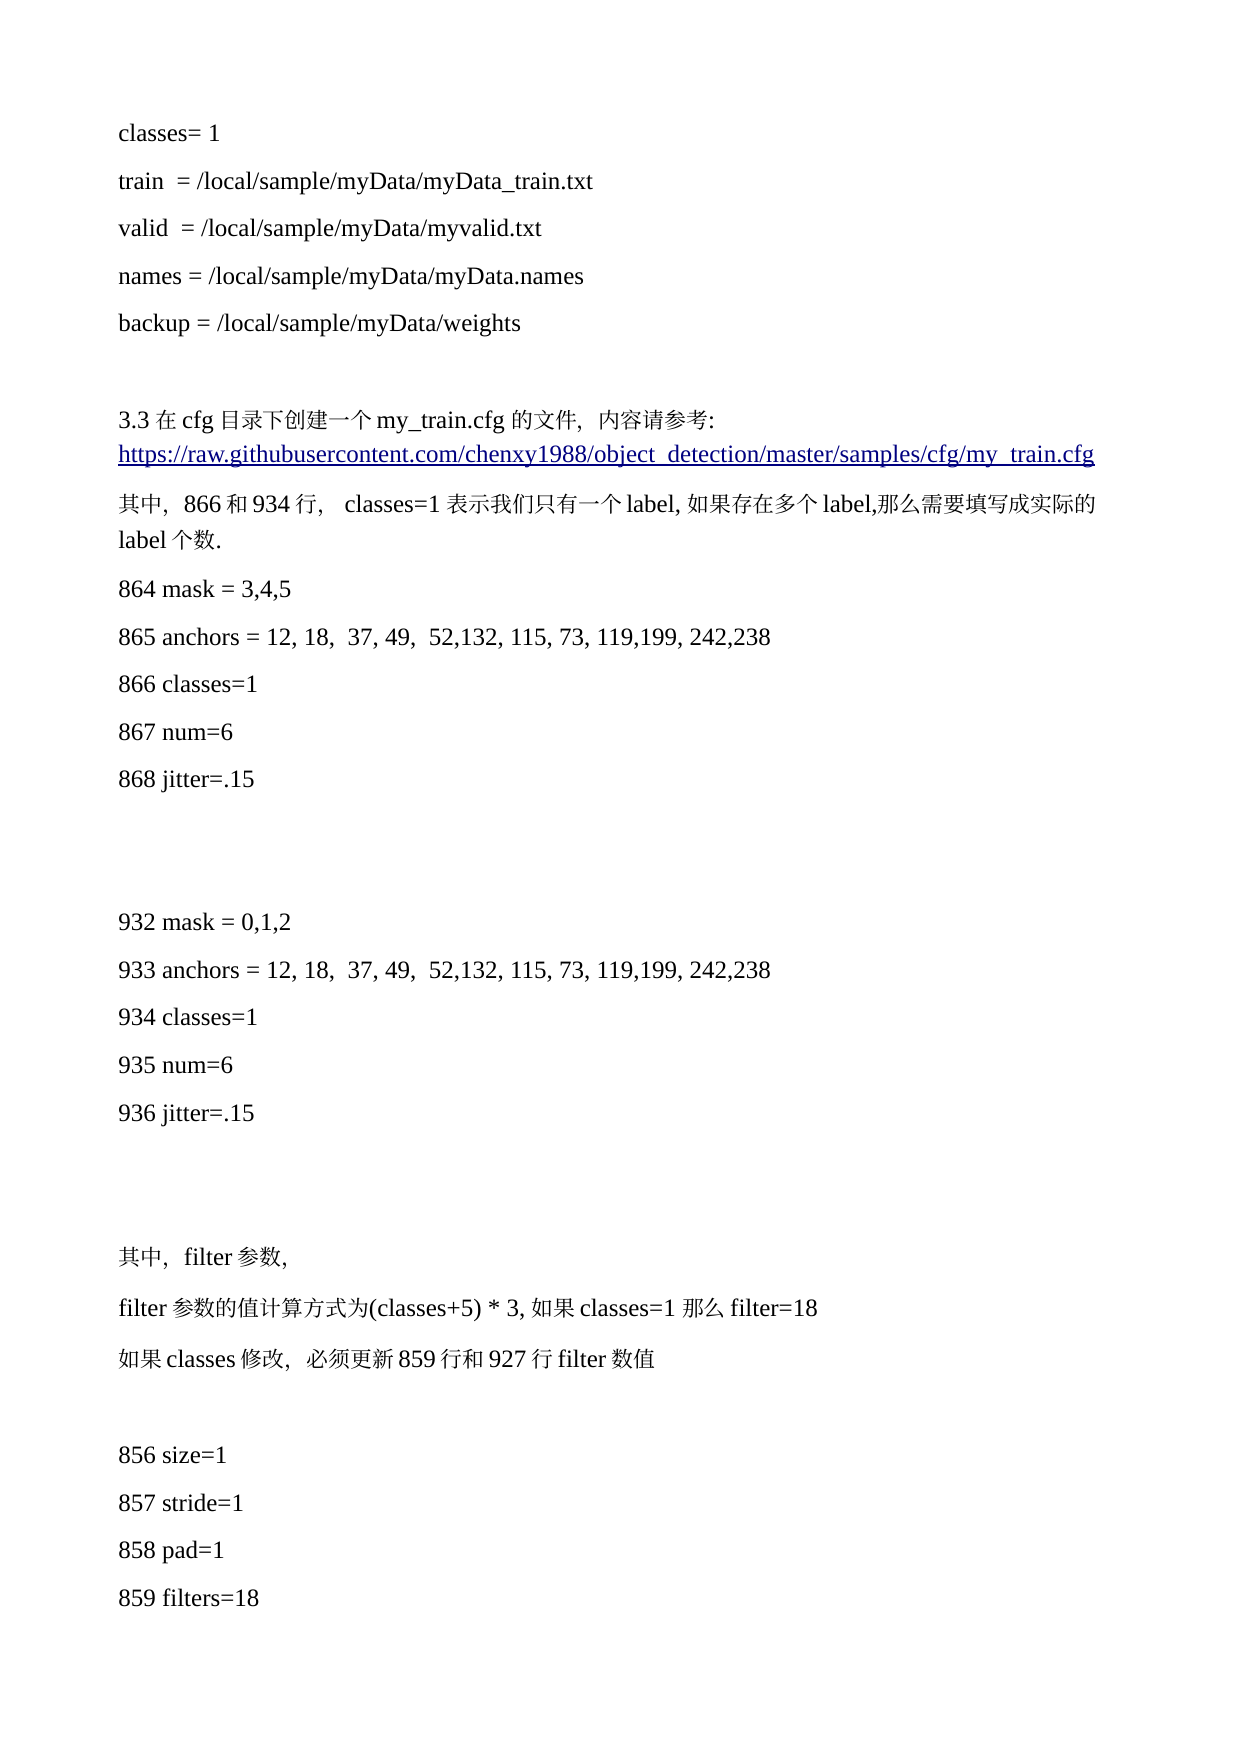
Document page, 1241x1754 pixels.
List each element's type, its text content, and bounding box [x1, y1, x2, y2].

text classes= 1 [118, 118, 1122, 147]
text 866 classes=1 [118, 669, 1122, 698]
text names = /local/sample/myData/myData.names [118, 261, 1122, 290]
text 934 classes=1 [118, 1002, 1122, 1031]
text 859 filters=18 [118, 1583, 1122, 1612]
text filter参数的值计算方式为(classes+5) * 3, 如果classes=1 那么filter=18 [118, 1291, 1122, 1323]
text valid = /local/sample/myData/myvalid.txt [118, 213, 1122, 242]
text 865 anchors = 12, 18, 37, 49, 52,132, 115, 73, 119,199, 242,238 [118, 622, 1122, 650]
text 936 jitter=.15 [118, 1098, 1122, 1126]
text 856 size=1 [118, 1440, 1122, 1469]
text train = /local/sample/myData/myData_train.txt [118, 166, 1122, 194]
text 如果classes修改，必须更新859行和927行filter数值 [118, 1342, 1122, 1373]
text 864 mask = 3,4,5 [118, 574, 1122, 603]
text 932 mask = 0,1,2 [118, 907, 1122, 936]
text 933 anchors = 12, 18, 37, 49, 52,132, 115, 73, 119,199, 242,238 [118, 955, 1122, 983]
text 935 num=6 [118, 1050, 1122, 1079]
text 858 pad=1 [118, 1535, 1122, 1564]
text 868 jitter=.15 [118, 764, 1122, 793]
text 其中，filter参数， [118, 1240, 1122, 1272]
text backup = /local/sample/myData/weights [118, 308, 1122, 337]
text 3.3 在cfg目录下创建一个my_train.cfg 的文件，内容请参考:https://raw.githubusercontent.com/chenxy1988/object_detection/master/samples/cfg/my_train.cfg [118, 404, 1122, 468]
text 867 num=6 [118, 717, 1122, 746]
text 857 stride=1 [118, 1488, 1122, 1517]
text 其中，866和934行， classes=1 表示我们只有一个label, 如果存在多个label,那么需要填写成实际的label个数. [118, 487, 1122, 555]
